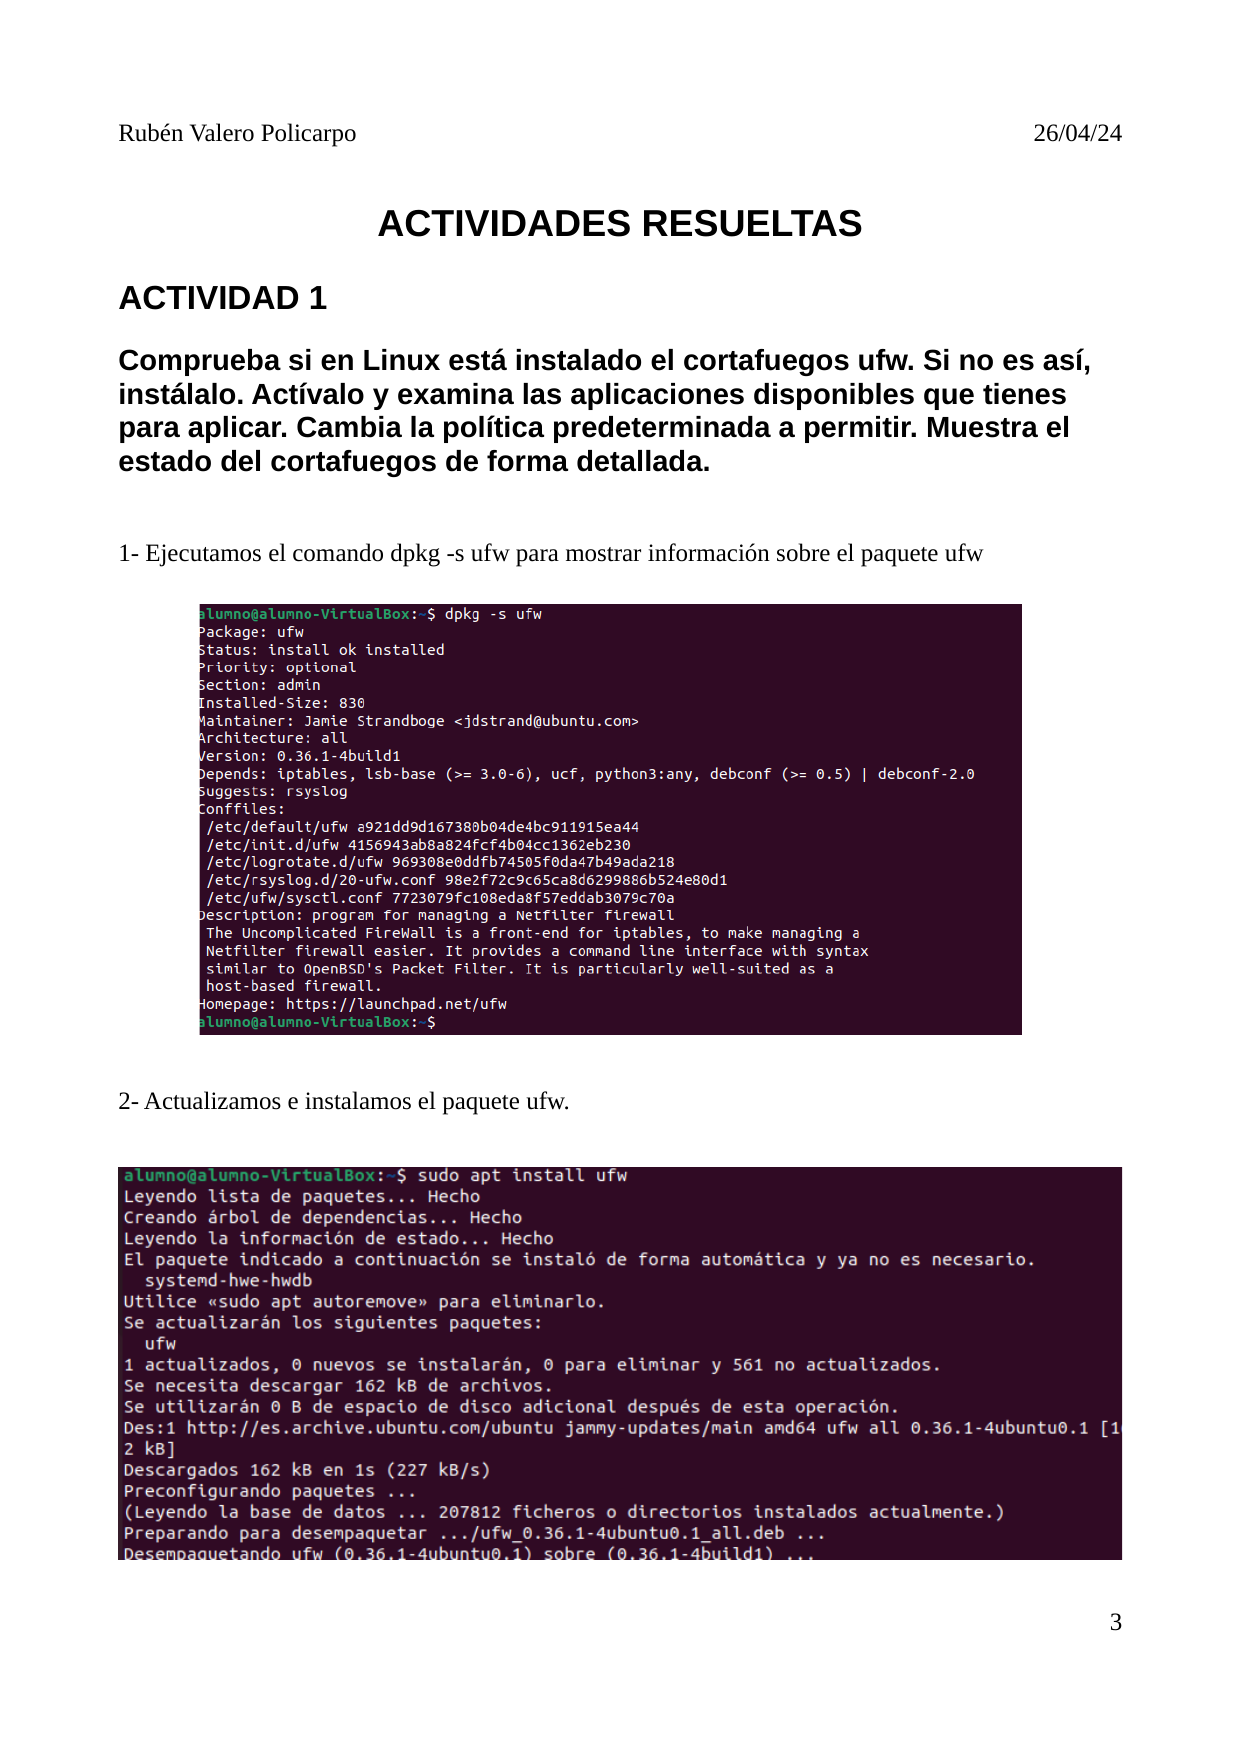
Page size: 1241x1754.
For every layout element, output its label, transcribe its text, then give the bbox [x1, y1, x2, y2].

subtitle ACTIVIDAD 1 [118, 278, 1122, 316]
text 2- Actualizamos e instalamos el paquete ufw. [118, 1086, 1122, 1148]
picture [199, 604, 1022, 1035]
picture [118, 1167, 1123, 1560]
subtitle ACTIVIDADES RESUELTAS [118, 201, 1122, 244]
text 1- Ejecutamos el comando dpkg -s ufw para mostrar información sobre el paquete ufw [118, 538, 1122, 566]
subtitle Comprueba si en Linux está instalado el cortafuegos ufw. Si no es así, instálalo. Actívalo y examina las aplicaciones disponibles que tienes para aplicar. Cambia la política predeterminada a permitir. Muestra el estado del cortafuegos de forma detallada. [118, 343, 1122, 477]
